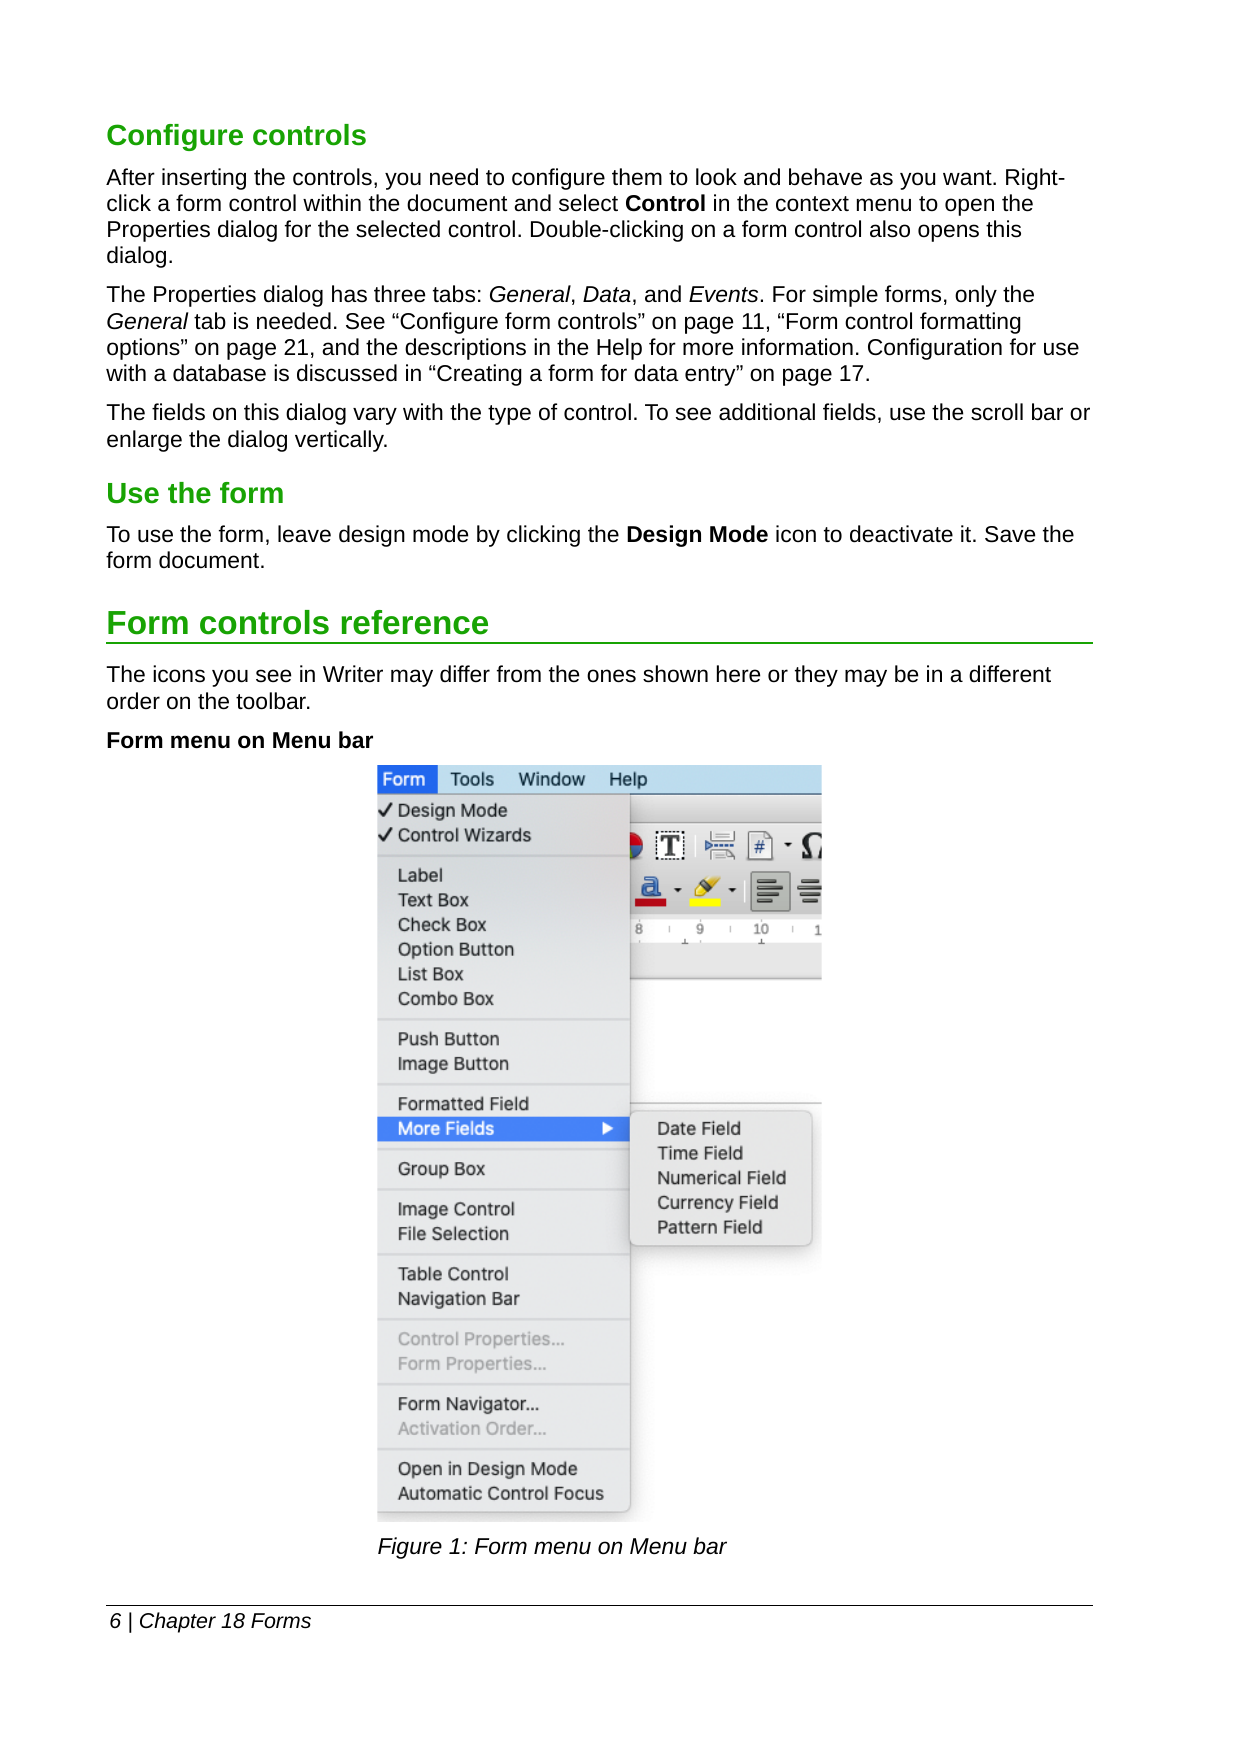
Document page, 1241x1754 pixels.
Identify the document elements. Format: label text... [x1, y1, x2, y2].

subtitle Form controls reference [106, 603, 1093, 642]
text After inserting the controls, you need to configure them to look and behave as you want. Right-click a form control within the document and select Control in the context menu to open the Properties dialog for the selected control. Double-clicking on a form control also opens this dialog. [106, 163, 1093, 269]
subtitle Use the form [106, 476, 1093, 509]
subtitle Configure controls [106, 118, 1093, 152]
picture [377, 765, 822, 1522]
text Form menu on Menu bar [106, 727, 1093, 753]
text The Properties dialog has three tabs: General, Data, and Events. For simple forms, only the General tab is needed. See “Configure form controls” on page 11, “Form control formatting options” on page 21, and the descriptions in the Help for more information. Configuration for use with a database is discussed in “Creating a form for data entry” on page 17. [106, 281, 1093, 387]
list The fields on this dialog vary with the type of control. To see additional fields, use the scroll bar or enlarge the dialog vertically. [106, 399, 1093, 452]
text To use the form, leave design mode by clicking the Design Mode icon to deactivate it. Save the form document. [106, 521, 1093, 574]
text The icons you see in Writer may differ from the ones shown here or they may be in a different order on the toolbar. [106, 661, 1093, 714]
text Figure 1: Form menu on Menu bar [377, 1533, 822, 1560]
